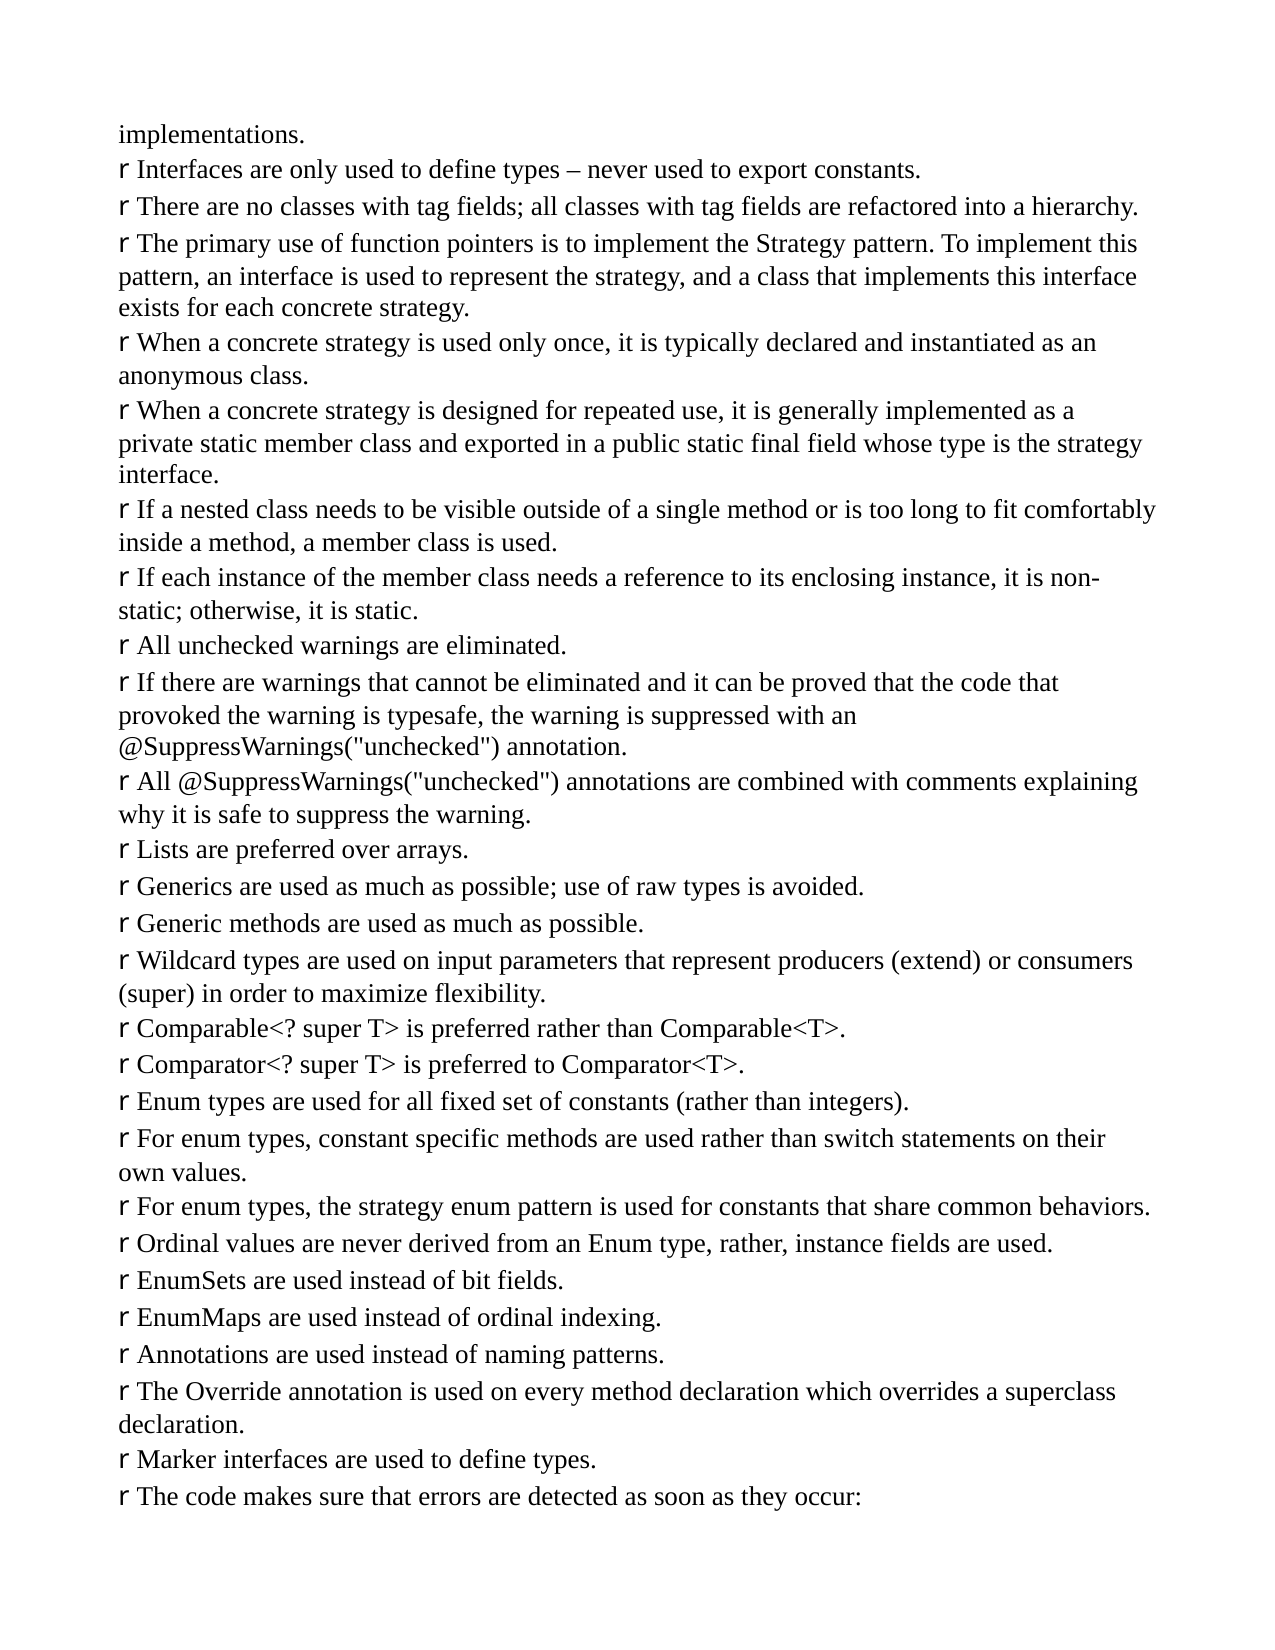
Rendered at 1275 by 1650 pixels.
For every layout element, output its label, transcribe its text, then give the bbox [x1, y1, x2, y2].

text r All unchecked warnings are eliminated. [118, 625, 1157, 662]
text r Enum types are used for all fixed set of constants (rather than integers). [118, 1082, 1157, 1119]
text r Lists are preferred over arrays. [118, 829, 1157, 866]
text r If there are warnings that cannot be eliminated and it can be proved that the code that provoked the warning is typesafe, the warning is suppressed with an @SuppressWarnings("unchecked") annotation. [118, 662, 1157, 761]
text r Comparator<? super T> is preferred to Comparator<T>. [118, 1045, 1157, 1082]
text r Wildcard types are used on input parameters that represent producers (extend) or consumers (super) in order to maximize flexibility. [118, 940, 1157, 1008]
text r Ordinal values are never derived from an Enum type, rather, instance fields are used. [118, 1224, 1157, 1261]
text r There are no classes with tag fields; all classes with tag fields are refactored into a hierarchy. [118, 186, 1157, 223]
text r When a concrete strategy is used only once, it is typically declared and instantiated as an anonymous class. [118, 322, 1157, 390]
text r For enum types, the strategy enum pattern is used for constants that share common behaviors. [118, 1187, 1157, 1224]
text r If each instance of the member class needs a reference to its enclosing instance, it is non-static; otherwise, it is static. [118, 557, 1157, 625]
text r When a concrete strategy is designed for repeated use, it is generally implemented as a private static member class and exported in a public static final field whose type is the strategy interface. [118, 390, 1157, 489]
text r Generics are used as much as possible; use of raw types is avoided. [118, 866, 1157, 903]
text r Marker interfaces are used to define types. [118, 1439, 1157, 1476]
text r Generic methods are used as much as possible. [118, 903, 1157, 940]
text r All @SuppressWarnings("unchecked") annotations are combined with comments explaining why it is safe to suppress the warning. [118, 761, 1157, 829]
text r EnumMaps are used instead of ordinal indexing. [118, 1297, 1157, 1334]
text implementations. [118, 118, 1157, 149]
text r The primary use of function pointers is to implement the Strategy pattern. To implement this pattern, an interface is used to represent the strategy, and a class that implements this interface exists for each concrete strategy. [118, 223, 1157, 322]
text r Interfaces are only used to define types – never used to export constants. [118, 149, 1157, 186]
text r Annotations are used instead of naming patterns. [118, 1334, 1157, 1371]
text r If a nested class needs to be visible outside of a single method or is too long to fit comfortably inside a method, a member class is used. [118, 489, 1157, 557]
text r EnumSets are used instead of bit fields. [118, 1261, 1157, 1297]
text r For enum types, constant specific methods are used rather than switch statements on their own values. [118, 1119, 1157, 1187]
text r The code makes sure that errors are detected as soon as they occur: [118, 1476, 1157, 1513]
text r The Override annotation is used on every method declaration which overrides a superclass declaration. [118, 1371, 1157, 1439]
text r Comparable<? super T> is preferred rather than Comparable<T>. [118, 1008, 1157, 1045]
